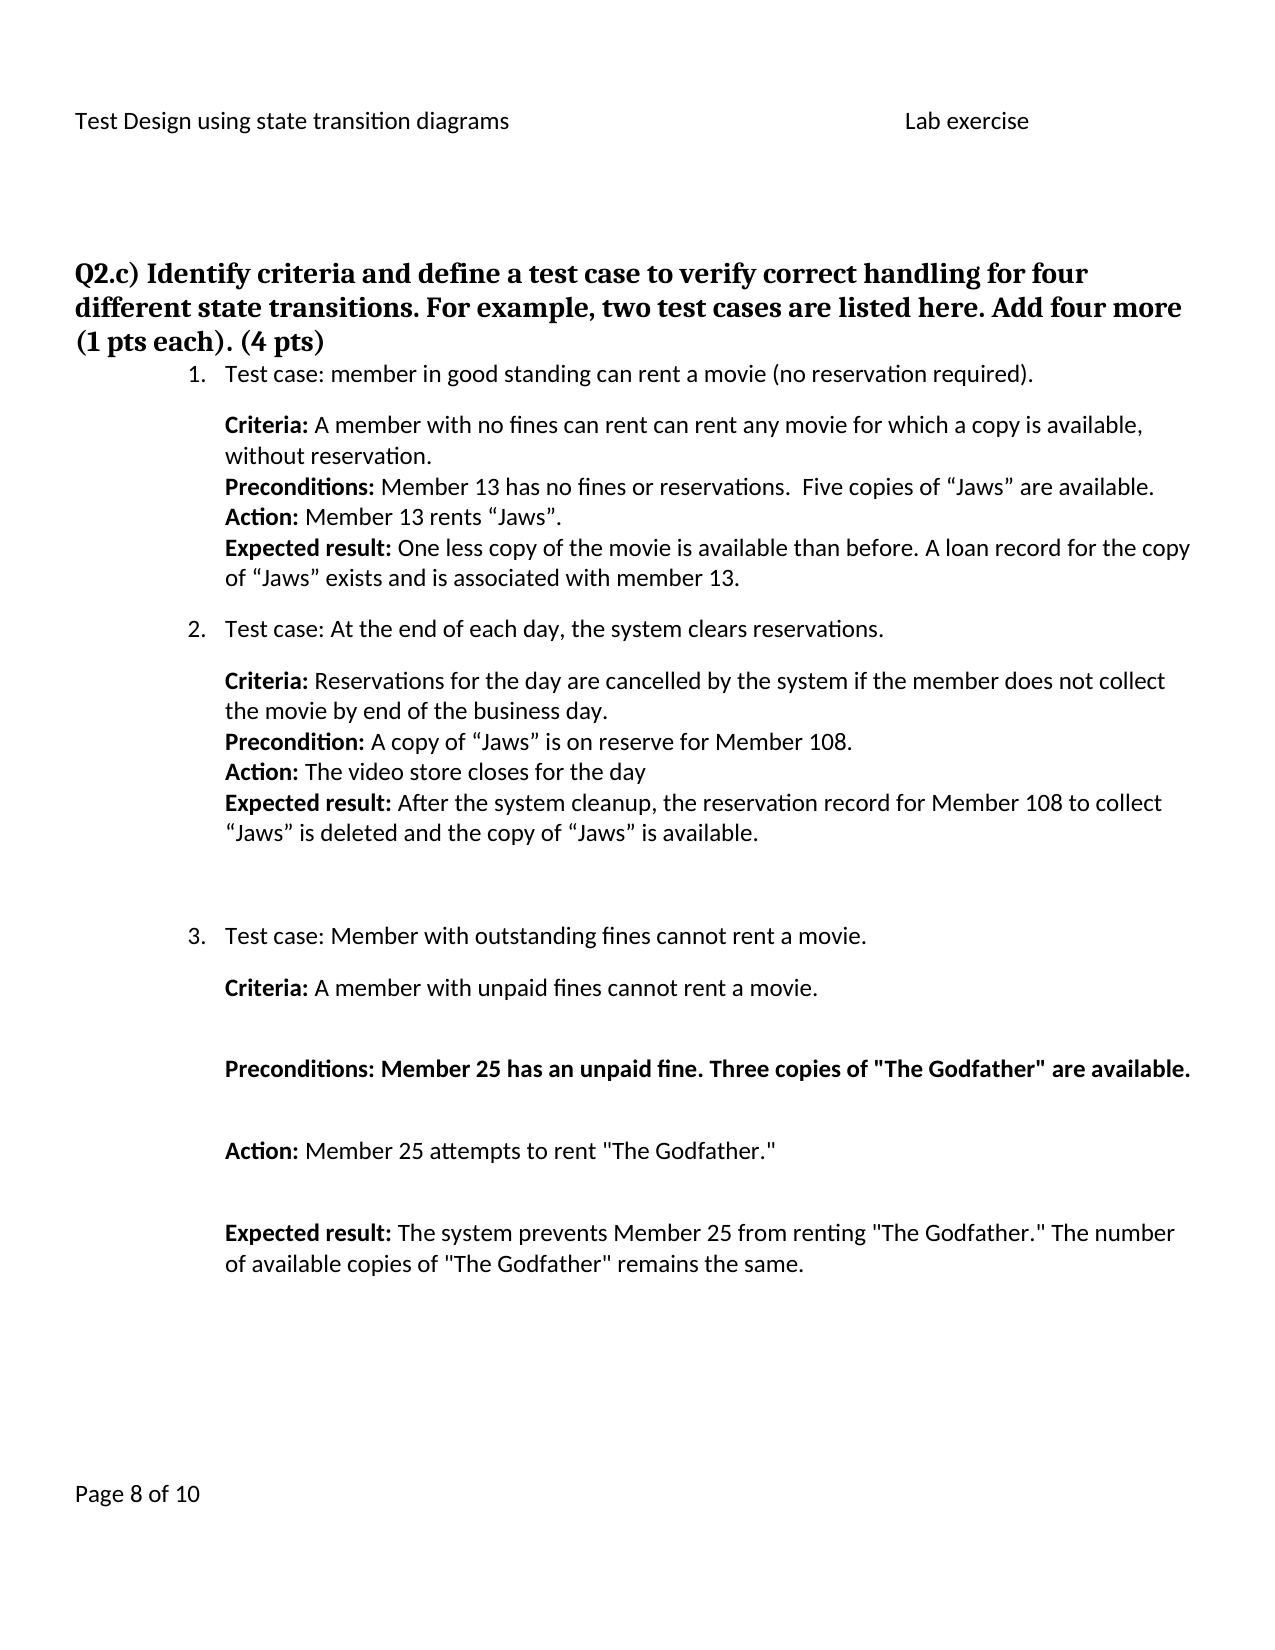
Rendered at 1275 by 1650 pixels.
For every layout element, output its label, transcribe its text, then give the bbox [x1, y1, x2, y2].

text Criteria: Reservations for the day are cancelled by the system if the member does not collect the movie by end of the business day. Precondition: A copy of “Jaws” is on reserve for Member 108. Action: The video store closes for the day Expected result: After the system cleanup, the reservation record for Member 108 to collect “Jaws” is deleted and the copy of “Jaws” is available. [225, 665, 1200, 848]
list Test case: member in good standing can rent a movie (no reservation required). [187, 358, 1200, 389]
subtitle Q2.c) Identify criteria and define a test case to verify correct handling for four different state transitions. For example, two test cases are listed here. Add four more (1 pts each). (4 pts) [75, 258, 1200, 358]
text Preconditions: Member 25 has an unpaid fine. Three copies of "The Godfather" are available. [225, 1053, 1200, 1084]
list Test case: At the end of each day, the system clears reservations. [187, 614, 1200, 644]
text Expected result: The system prevents Member 25 from renting "The Godfather." The number of available copies of "The Godfather" remains the same. [225, 1187, 1200, 1278]
text Criteria: A member with unpaid fines cannot rent a movie. [225, 972, 1200, 1033]
list Test case: Member with outstanding fines cannot rent a movie. [187, 920, 1200, 951]
text Criteria: A member with no fines can rent can rent any movie for which a copy is available, without reservation. Preconditions: Member 13 has no fines or reservations. Five copies of “Jaws” are available. Action: Member 13 rents “Jaws”. Expected result: One less copy of the movie is available than before. A loan record for the copy of “Jaws” exists and is associated with member 13. [225, 410, 1200, 593]
text Action: Member 25 attempts to rent "The Godfather." [225, 1105, 1200, 1166]
